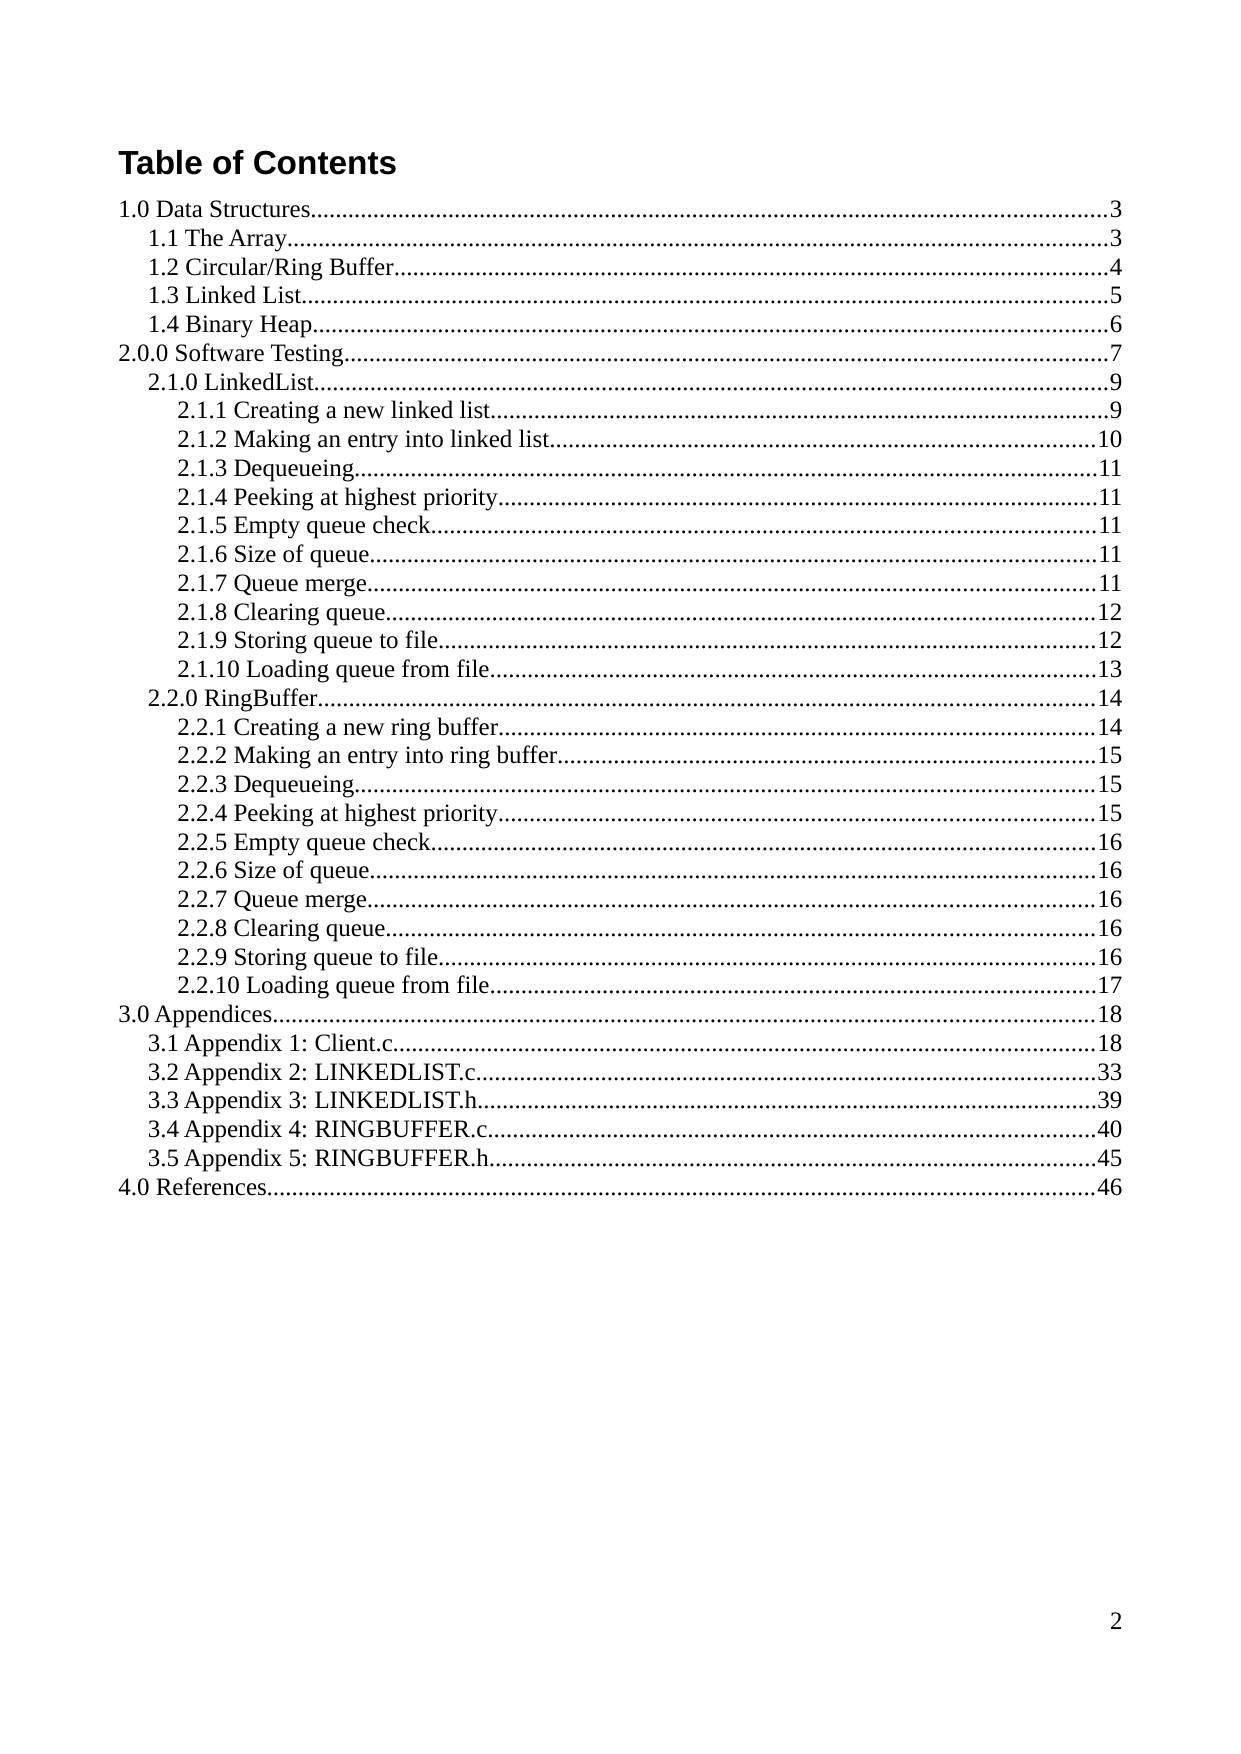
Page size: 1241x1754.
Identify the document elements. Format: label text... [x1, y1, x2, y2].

text 2.1.5 Empty queue check 11 [177, 510, 1122, 539]
text 2.2.9 Storing queue to file 16 [177, 942, 1122, 970]
text 1.1 The Array 3 [148, 223, 1122, 252]
text 3.2 Appendix 2: LINKEDLIST.c 33 [148, 1057, 1122, 1085]
text 3.3 Appendix 3: LINKEDLIST.h 39 [148, 1085, 1122, 1114]
text 2.2.3 Dequeueing 15 [177, 769, 1122, 798]
text 2.1.8 Clearing queue 12 [177, 597, 1122, 625]
text 2.2.8 Clearing queue 16 [177, 913, 1122, 942]
text 2.1.9 Storing queue to file 12 [177, 625, 1122, 654]
text 2.2.2 Making an entry into ring buffer 15 [177, 740, 1122, 769]
text 2.2.5 Empty queue check 16 [177, 827, 1122, 855]
text 1.0 Data Structures 3 [118, 194, 1122, 223]
text 4.0 References 46 [118, 1172, 1122, 1200]
text 2.2.4 Peeking at highest priority 15 [177, 798, 1122, 827]
subtitle Table of Contents [118, 143, 1122, 182]
text 1.2 Circular/Ring Buffer 4 [148, 252, 1122, 280]
text 2.0.0 Software Testing 7 [118, 338, 1122, 367]
text 1.4 Binary Heap 6 [148, 309, 1122, 338]
text 3.1 Appendix 1: Client.c 18 [148, 1028, 1122, 1057]
text 2.1.0 LinkedList 9 [148, 367, 1122, 395]
text 3.4 Appendix 4: RINGBUFFER.c 40 [148, 1114, 1122, 1143]
text 2.1.10 Loading queue from file 13 [177, 654, 1122, 683]
text 3.5 Appendix 5: RINGBUFFER.h 45 [148, 1143, 1122, 1172]
text 2.1.3 Dequeueing 11 [177, 453, 1122, 482]
text 1.3 Linked List 5 [148, 280, 1122, 309]
text 2.2.6 Size of queue 16 [177, 855, 1122, 884]
text 2.1.6 Size of queue 11 [177, 539, 1122, 568]
text 2.1.4 Peeking at highest priority 11 [177, 482, 1122, 510]
text 2.2.10 Loading queue from file 17 [177, 970, 1122, 999]
text 3.0 Appendices 18 [118, 999, 1122, 1028]
text 2.2.7 Queue merge 16 [177, 884, 1122, 913]
text 2.1.7 Queue merge 11 [177, 568, 1122, 597]
text 2.1.1 Creating a new linked list 9 [177, 395, 1122, 424]
text 2.2.1 Creating a new ring buffer 14 [177, 712, 1122, 740]
text 2.2.0 RingBuffer 14 [148, 683, 1122, 712]
text 2.1.2 Making an entry into linked list 10 [177, 424, 1122, 453]
